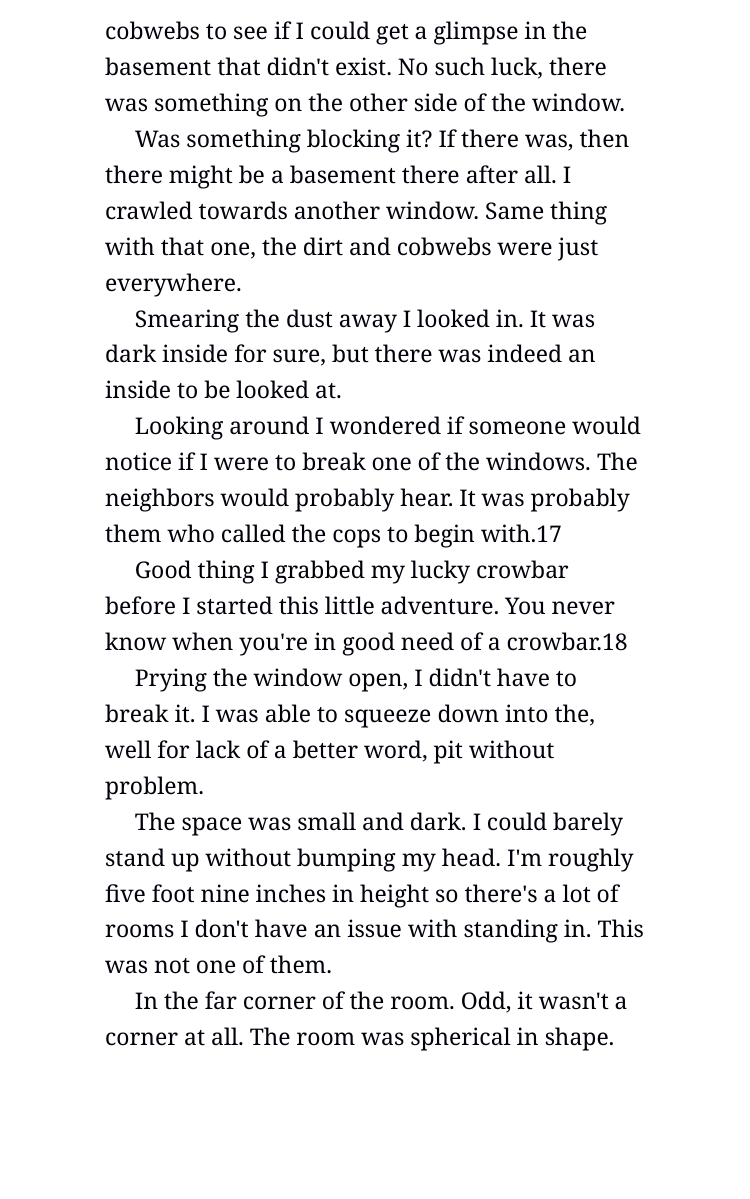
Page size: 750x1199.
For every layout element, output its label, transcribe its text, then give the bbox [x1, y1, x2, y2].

text In the far corner of the room. Odd, it wasn't a corner at all. The room was spherical in shape. [105, 985, 645, 1052]
text Prying the window open, I didn't have to break it. I was able to squeeze down into the, well for lack of a better word, pit without problem. [105, 662, 645, 801]
text The space was small and dark. I could barely stand up without bumping my head. I'm roughly five foot nine inches in height so there's a lot of rooms I don't have an issue with standing in. This was not one of them. [105, 806, 645, 981]
text cobwebs to see if I could get a glimpse in the basement that didn't exist. No such luck, there was something on the other side of the window. [105, 15, 645, 118]
text Was something blocking it? If there was, then there might be a basement there after all. I crawled towards another window. Same thing with that one, the dirt and cobwebs were just everywhere. [105, 123, 645, 298]
text Looking around I wondered if someone would notice if I were to break one of the windows. The neighbors would probably hear. It was probably them who called the cops to begin with.17 [105, 410, 645, 549]
text Smearing the dust away I looked in. It was dark inside for sure, but there was indeed an inside to be looked at. [105, 302, 645, 406]
text Good thing I grabbed my lucky crowbar before I started this little adventure. You never know when you're in good need of a crowbar.18 [105, 554, 645, 657]
